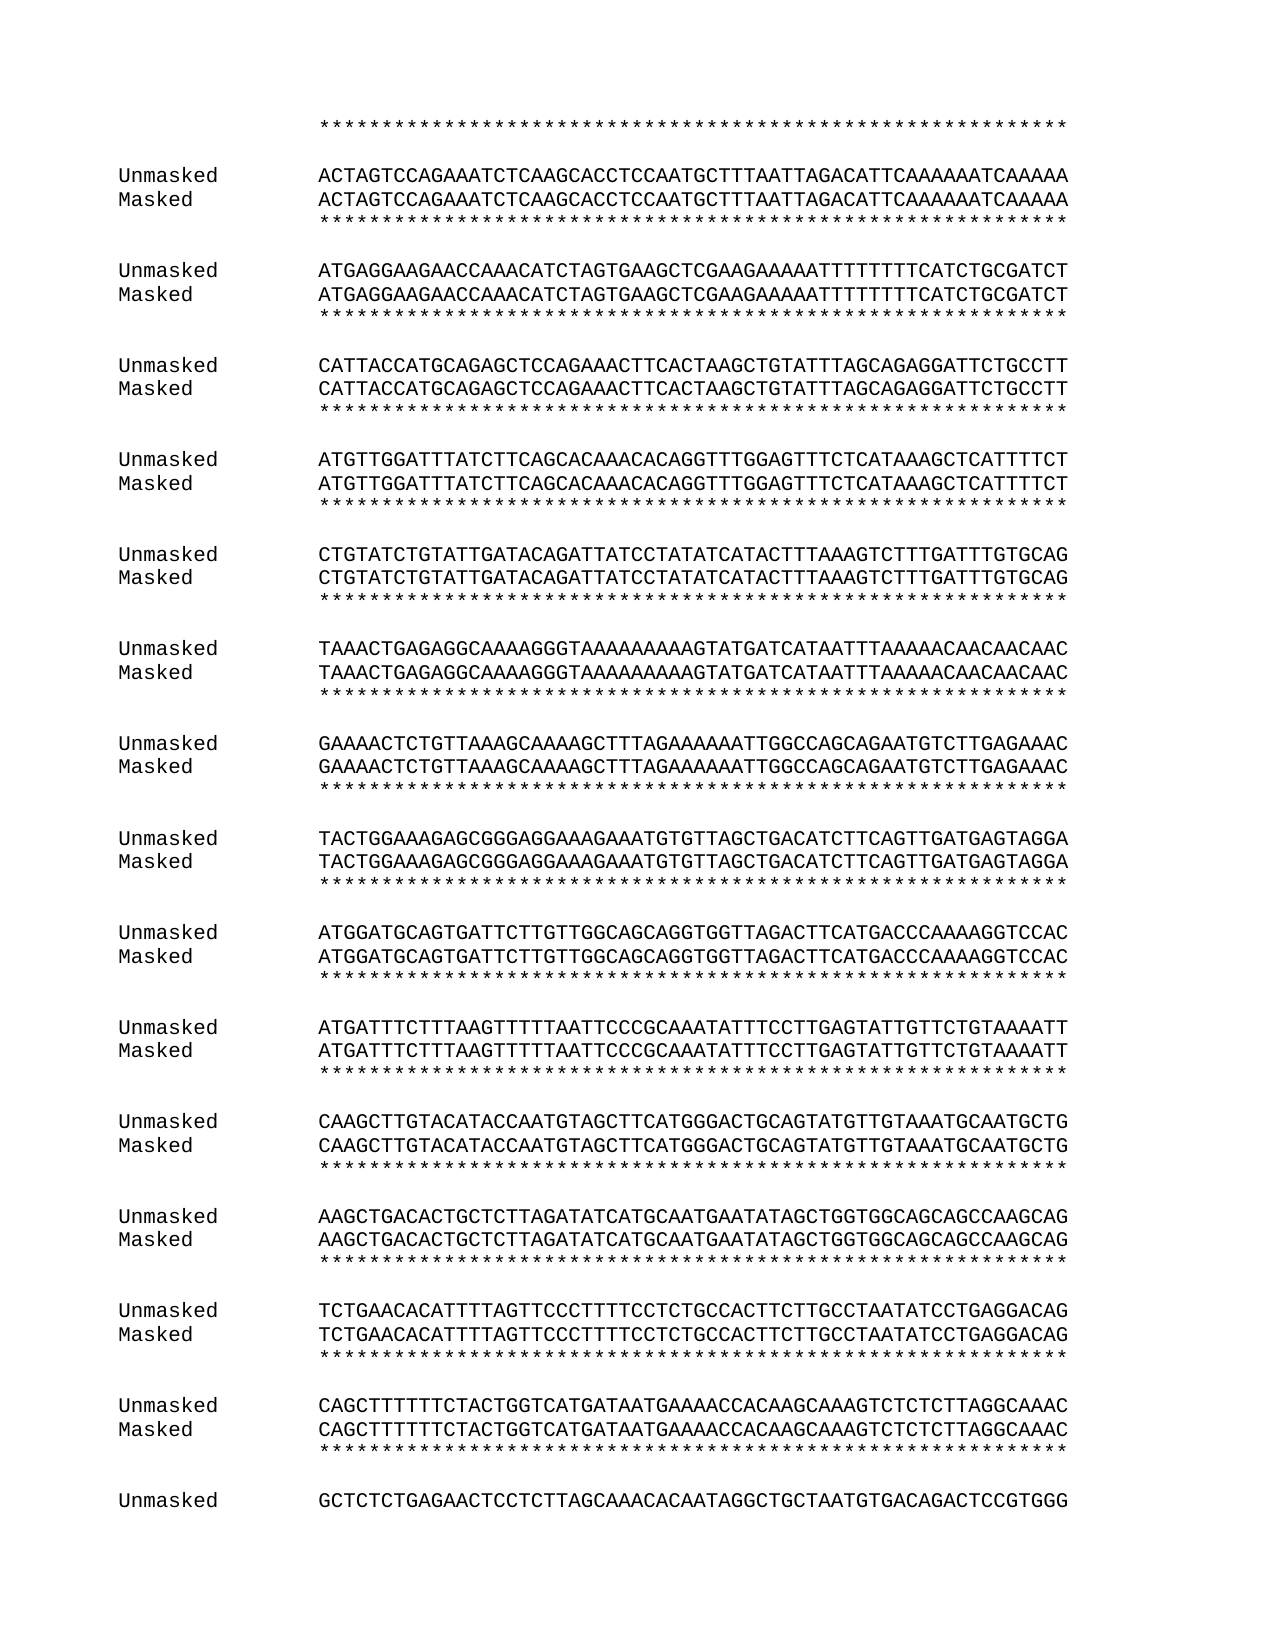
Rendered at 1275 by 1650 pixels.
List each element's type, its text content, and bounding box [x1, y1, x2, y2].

text Unmasked TACTGGAAAGAGCGGGAGGAAAGAAATGTGTTAGCTGACATCTTCAGTTGATGAGTAGGA [118, 827, 1157, 851]
text Masked ATGGATGCAGTGATTCTTGTTGGCAGCAGGTGGTTAGACTTCATGACCCAAAAGGTCCAC [118, 946, 1157, 969]
text Masked TAAACTGAGAGGCAAAAGGGTAAAAAAAAAGTATGATCATAATTTAAAAACAACAACAAC [118, 662, 1157, 686]
text Unmasked CAGCTTTTTTCTACTGGTCATGATAATGAAAACCACAAGCAAAGTCTCTCTTAGGCAAAC [118, 1395, 1157, 1419]
text ************************************************************ [118, 118, 1157, 142]
text ************************************************************ [118, 969, 1157, 993]
text Unmasked GCTCTCTGAGAACTCCTCTTAGCAAACACAATAGGCTGCTAATGTGACAGACTCCGTGGG [118, 1489, 1157, 1513]
text Masked AAGCTGACACTGCTCTTAGATATCATGCAATGAATATAGCTGGTGGCAGCAGCCAAGCAG [118, 1229, 1157, 1253]
text ************************************************************ [118, 496, 1157, 520]
text ************************************************************ [118, 1348, 1157, 1371]
text Masked GAAAACTCTGTTAAAGCAAAAGCTTTAGAAAAAATTGGCCAGCAGAATGTCTTGAGAAAC [118, 757, 1157, 780]
text ************************************************************ [118, 1064, 1157, 1088]
text Masked CTGTATCTGTATTGATACAGATTATCCTATATCATACTTTAAAGTCTTTGATTTGTGCAG [118, 567, 1157, 591]
text Unmasked ATGATTTCTTTAAGTTTTTAATTCCCGCAAATATTTCCTTGAGTATTGTTCTGTAAAATT [118, 1017, 1157, 1040]
text ************************************************************ [118, 307, 1157, 331]
text Masked ATGATTTCTTTAAGTTTTTAATTCCCGCAAATATTTCCTTGAGTATTGTTCTGTAAAATT [118, 1040, 1157, 1064]
text Masked TCTGAACACATTTTAGTTCCCTTTTCCTCTGCCACTTCTTGCCTAATATCCTGAGGACAG [118, 1324, 1157, 1348]
text Unmasked GAAAACTCTGTTAAAGCAAAAGCTTTAGAAAAAATTGGCCAGCAGAATGTCTTGAGAAAC [118, 733, 1157, 757]
text Unmasked AAGCTGACACTGCTCTTAGATATCATGCAATGAATATAGCTGGTGGCAGCAGCCAAGCAG [118, 1206, 1157, 1229]
text Masked CAGCTTTTTTCTACTGGTCATGATAATGAAAACCACAAGCAAAGTCTCTCTTAGGCAAAC [118, 1419, 1157, 1442]
text ************************************************************ [118, 780, 1157, 804]
text ************************************************************ [118, 1158, 1157, 1182]
text Unmasked CATTACCATGCAGAGCTCCAGAAACTTCACTAAGCTGTATTTAGCAGAGGATTCTGCCTT [118, 354, 1157, 378]
text Unmasked TAAACTGAGAGGCAAAAGGGTAAAAAAAAAGTATGATCATAATTTAAAAACAACAACAAC [118, 638, 1157, 662]
text Masked ATGAGGAAGAACCAAACATCTAGTGAAGCTCGAAGAAAAATTTTTTTTCATCTGCGATCT [118, 284, 1157, 307]
text Masked CAAGCTTGTACATACCAATGTAGCTTCATGGGACTGCAGTATGTTGTAAATGCAATGCTG [118, 1135, 1157, 1158]
text ************************************************************ [118, 402, 1157, 426]
text Unmasked CAAGCTTGTACATACCAATGTAGCTTCATGGGACTGCAGTATGTTGTAAATGCAATGCTG [118, 1111, 1157, 1135]
text ************************************************************ [118, 213, 1157, 236]
text Unmasked TCTGAACACATTTTAGTTCCCTTTTCCTCTGCCACTTCTTGCCTAATATCCTGAGGACAG [118, 1300, 1157, 1324]
text Masked ACTAGTCCAGAAATCTCAAGCACCTCCAATGCTTTAATTAGACATTCAAAAAATCAAAAA [118, 189, 1157, 213]
text ************************************************************ [118, 1442, 1157, 1466]
text Unmasked ATGAGGAAGAACCAAACATCTAGTGAAGCTCGAAGAAAAATTTTTTTTCATCTGCGATCT [118, 260, 1157, 284]
text Unmasked ATGGATGCAGTGATTCTTGTTGGCAGCAGGTGGTTAGACTTCATGACCCAAAAGGTCCAC [118, 922, 1157, 946]
text ************************************************************ [118, 1253, 1157, 1277]
text Masked ATGTTGGATTTATCTTCAGCACAAACACAGGTTTGGAGTTTCTCATAAAGCTCATTTTCT [118, 473, 1157, 496]
text Unmasked ACTAGTCCAGAAATCTCAAGCACCTCCAATGCTTTAATTAGACATTCAAAAAATCAAAAA [118, 165, 1157, 189]
text Unmasked CTGTATCTGTATTGATACAGATTATCCTATATCATACTTTAAAGTCTTTGATTTGTGCAG [118, 544, 1157, 567]
text ************************************************************ [118, 591, 1157, 615]
text Masked CATTACCATGCAGAGCTCCAGAAACTTCACTAAGCTGTATTTAGCAGAGGATTCTGCCTT [118, 378, 1157, 402]
text Unmasked ATGTTGGATTTATCTTCAGCACAAACACAGGTTTGGAGTTTCTCATAAAGCTCATTTTCT [118, 449, 1157, 473]
text Masked TACTGGAAAGAGCGGGAGGAAAGAAATGTGTTAGCTGACATCTTCAGTTGATGAGTAGGA [118, 851, 1157, 875]
text ************************************************************ [118, 875, 1157, 898]
text ************************************************************ [118, 686, 1157, 709]
